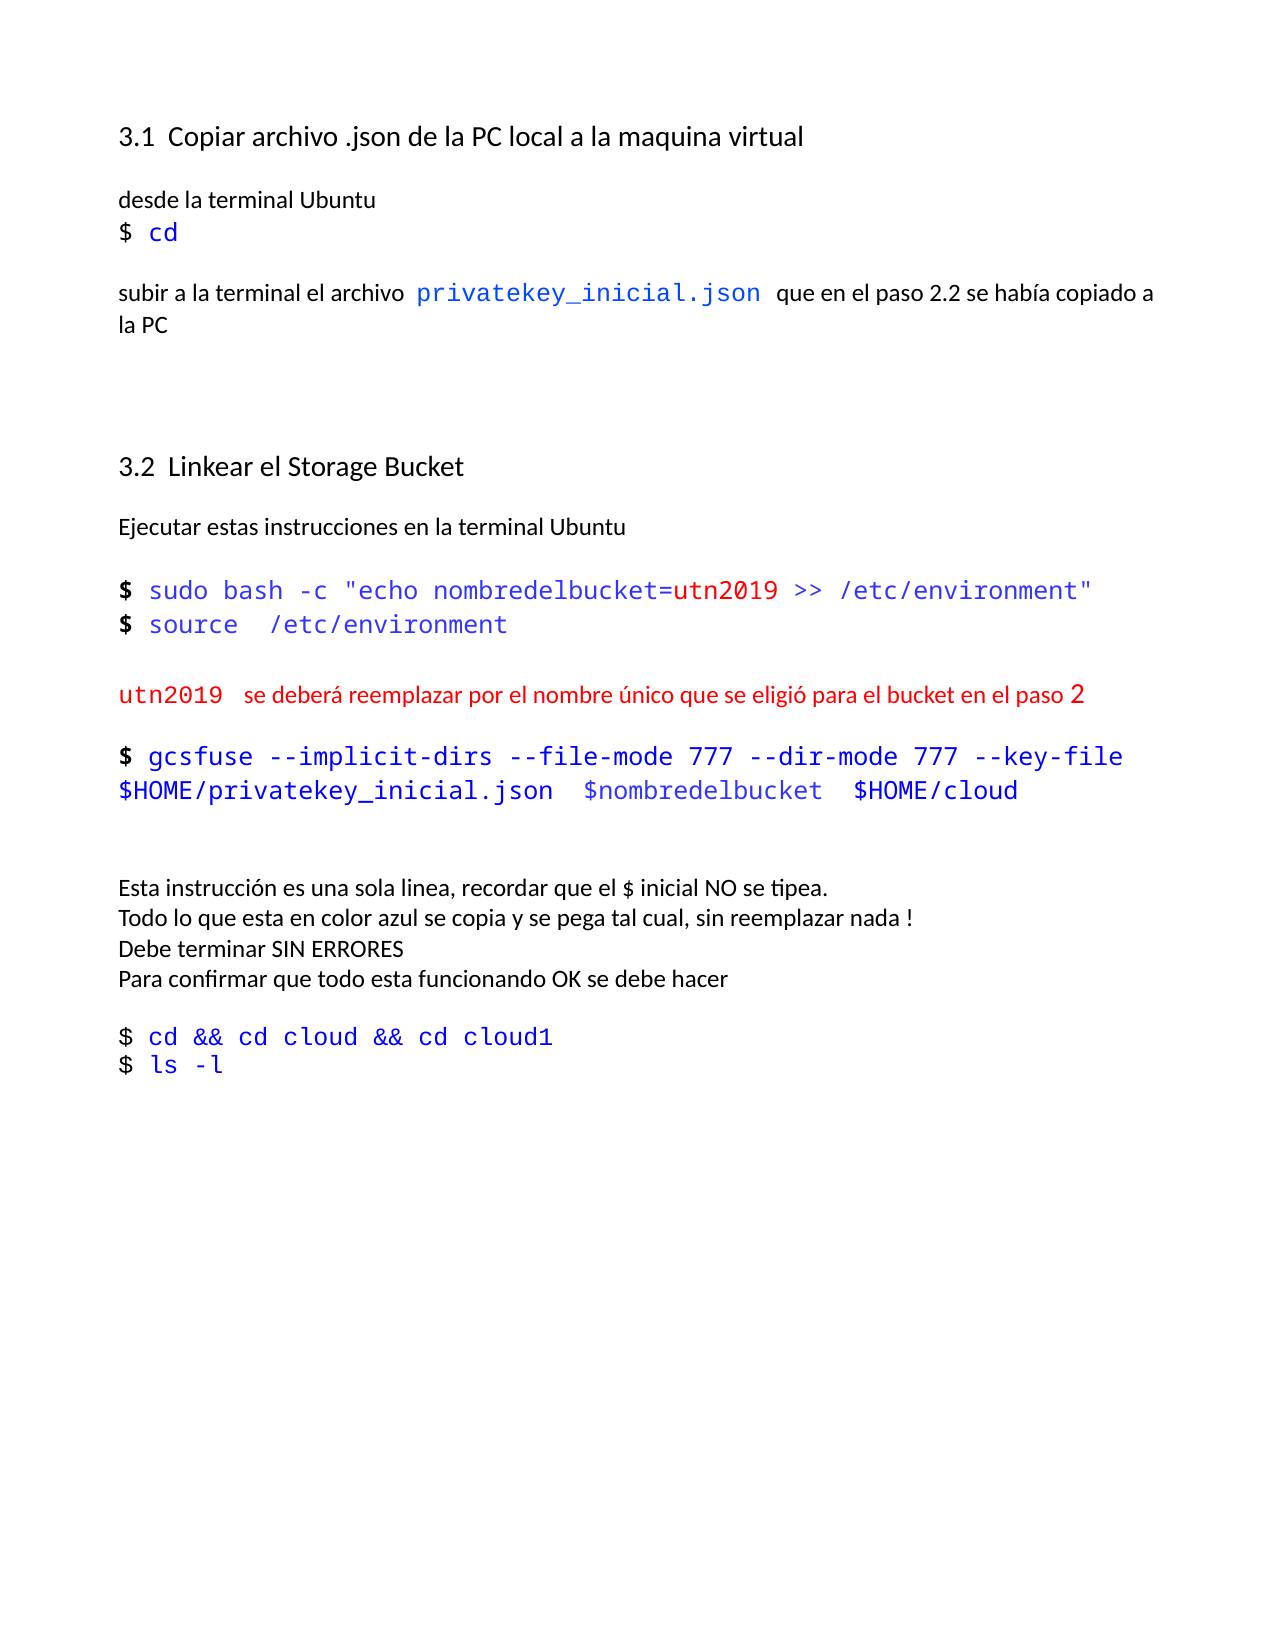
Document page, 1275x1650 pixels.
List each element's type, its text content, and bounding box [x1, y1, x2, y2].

text subir a la terminal el archivo privatekey_inicial.json que en el paso 2.2 se había copiado a la PC [118, 277, 1157, 341]
text 3.1 Copiar archivo .json de la PC local a la maquina virtual [118, 118, 1157, 154]
text $ gcsfuse --implicit-dirs --file-mode 777 --dir-mode 777 --key-file $HOME/privatekey_inicial.json $nombredelbucket $HOME/cloud [118, 711, 1157, 807]
text $ ls -l [118, 1053, 1157, 1081]
text utn2019 se deberá reemplazar por el nombre único que se eligió para el bucket en el paso 2 [118, 675, 1157, 711]
text Debe terminar SIN ERRORES [118, 933, 1157, 963]
text $ cd && cd cloud && cd cloud1 [118, 1024, 1157, 1053]
text Para confirmar que todo esta funcionando OK se debe hacer [118, 963, 1157, 994]
text Ejecutar estas instrucciones en la terminal Ubuntu [118, 512, 1157, 542]
text desde la terminal Ubuntu [118, 184, 1157, 215]
text $ sudo bash -c "echo nombredelbucket=utn2019 >> /etc/environment" [118, 573, 1157, 607]
text Esta instrucción es una sola linea, recordar que el $ inicial NO se tipea. [118, 872, 1157, 902]
text 3.2 Linkear el Storage Bucket [118, 448, 1157, 483]
text Todo lo que esta en color azul se copia y se pega tal cual, sin reemplazar nada ! [118, 902, 1157, 933]
text $ source /etc/environment [118, 607, 1157, 641]
text $ cd [118, 215, 1157, 249]
